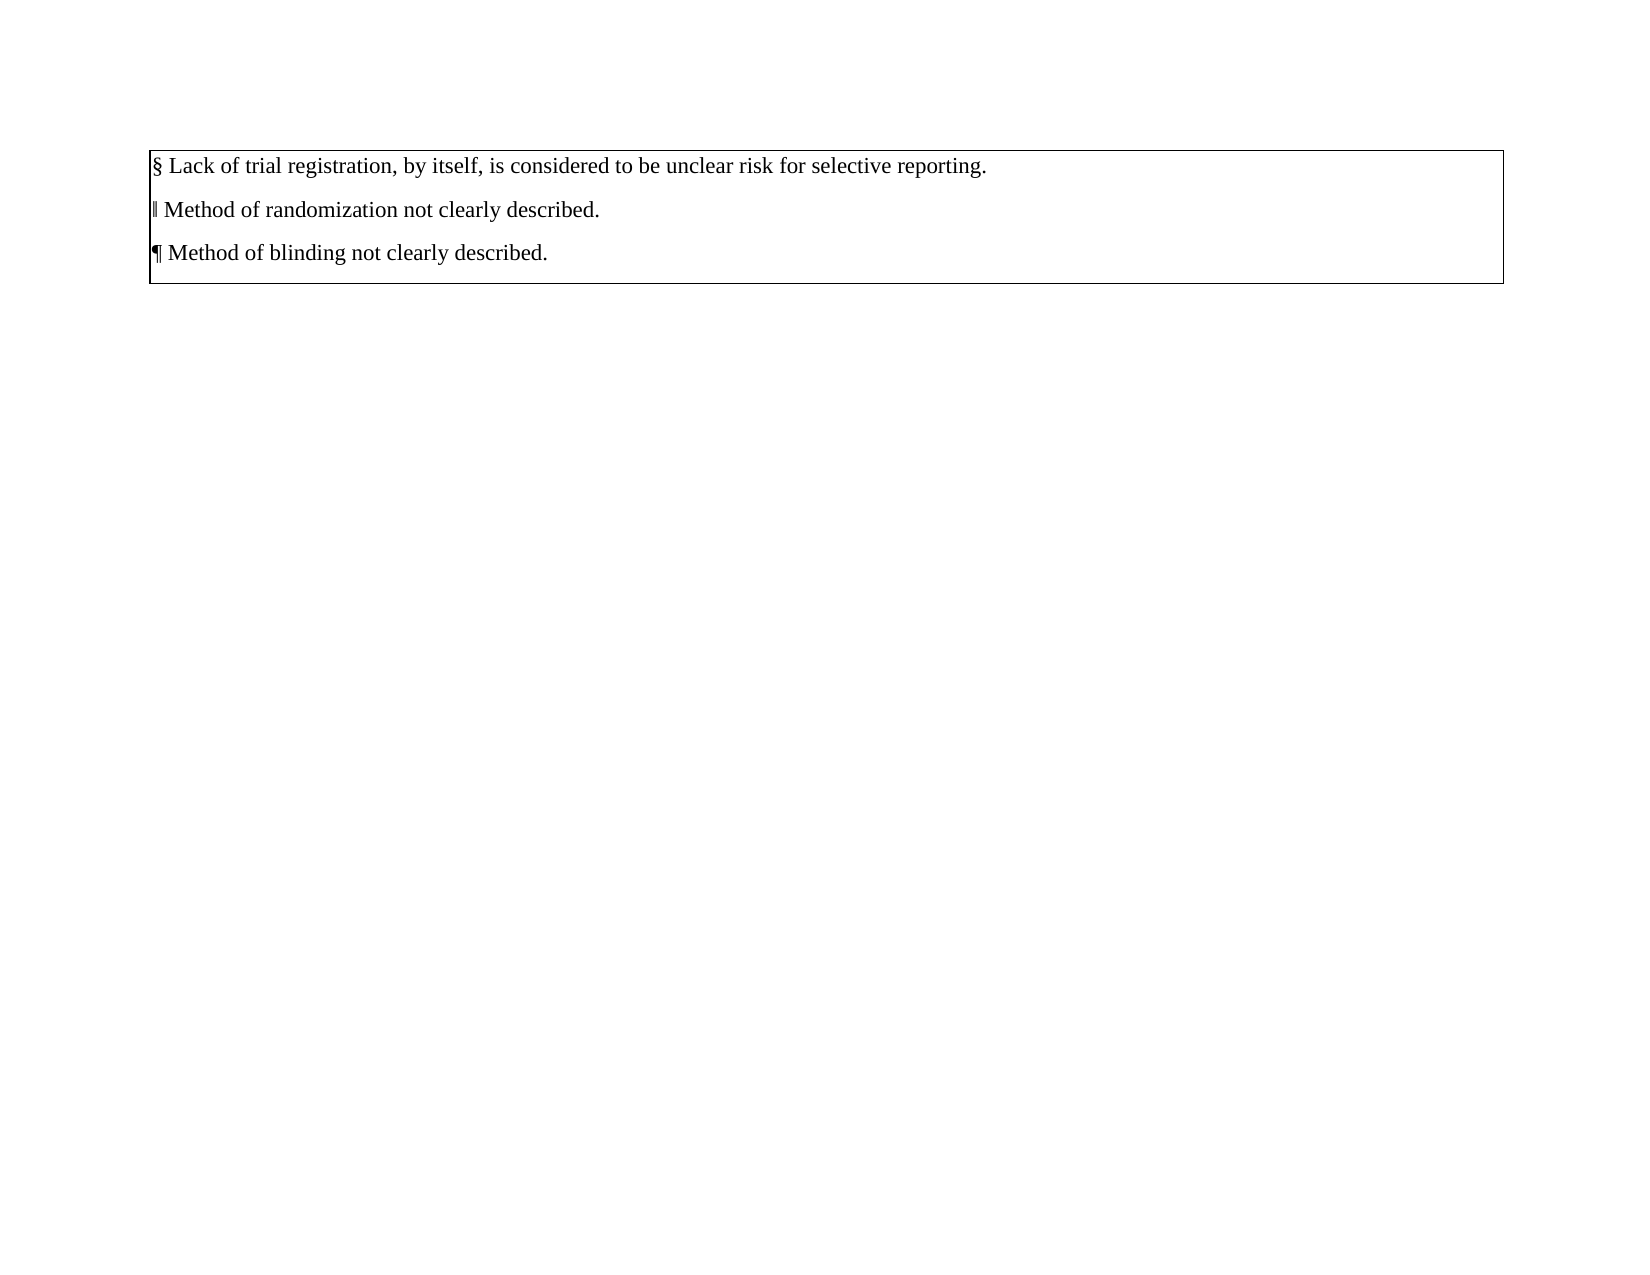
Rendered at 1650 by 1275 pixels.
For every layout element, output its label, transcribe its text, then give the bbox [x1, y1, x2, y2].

table_cell § Lack of trial registration, by itself, is considered to be unclear risk for selective reporting. ‖ Method of randomization not clearly described. ¶ Method of blinding not clearly described. [151, 151, 1503, 283]
